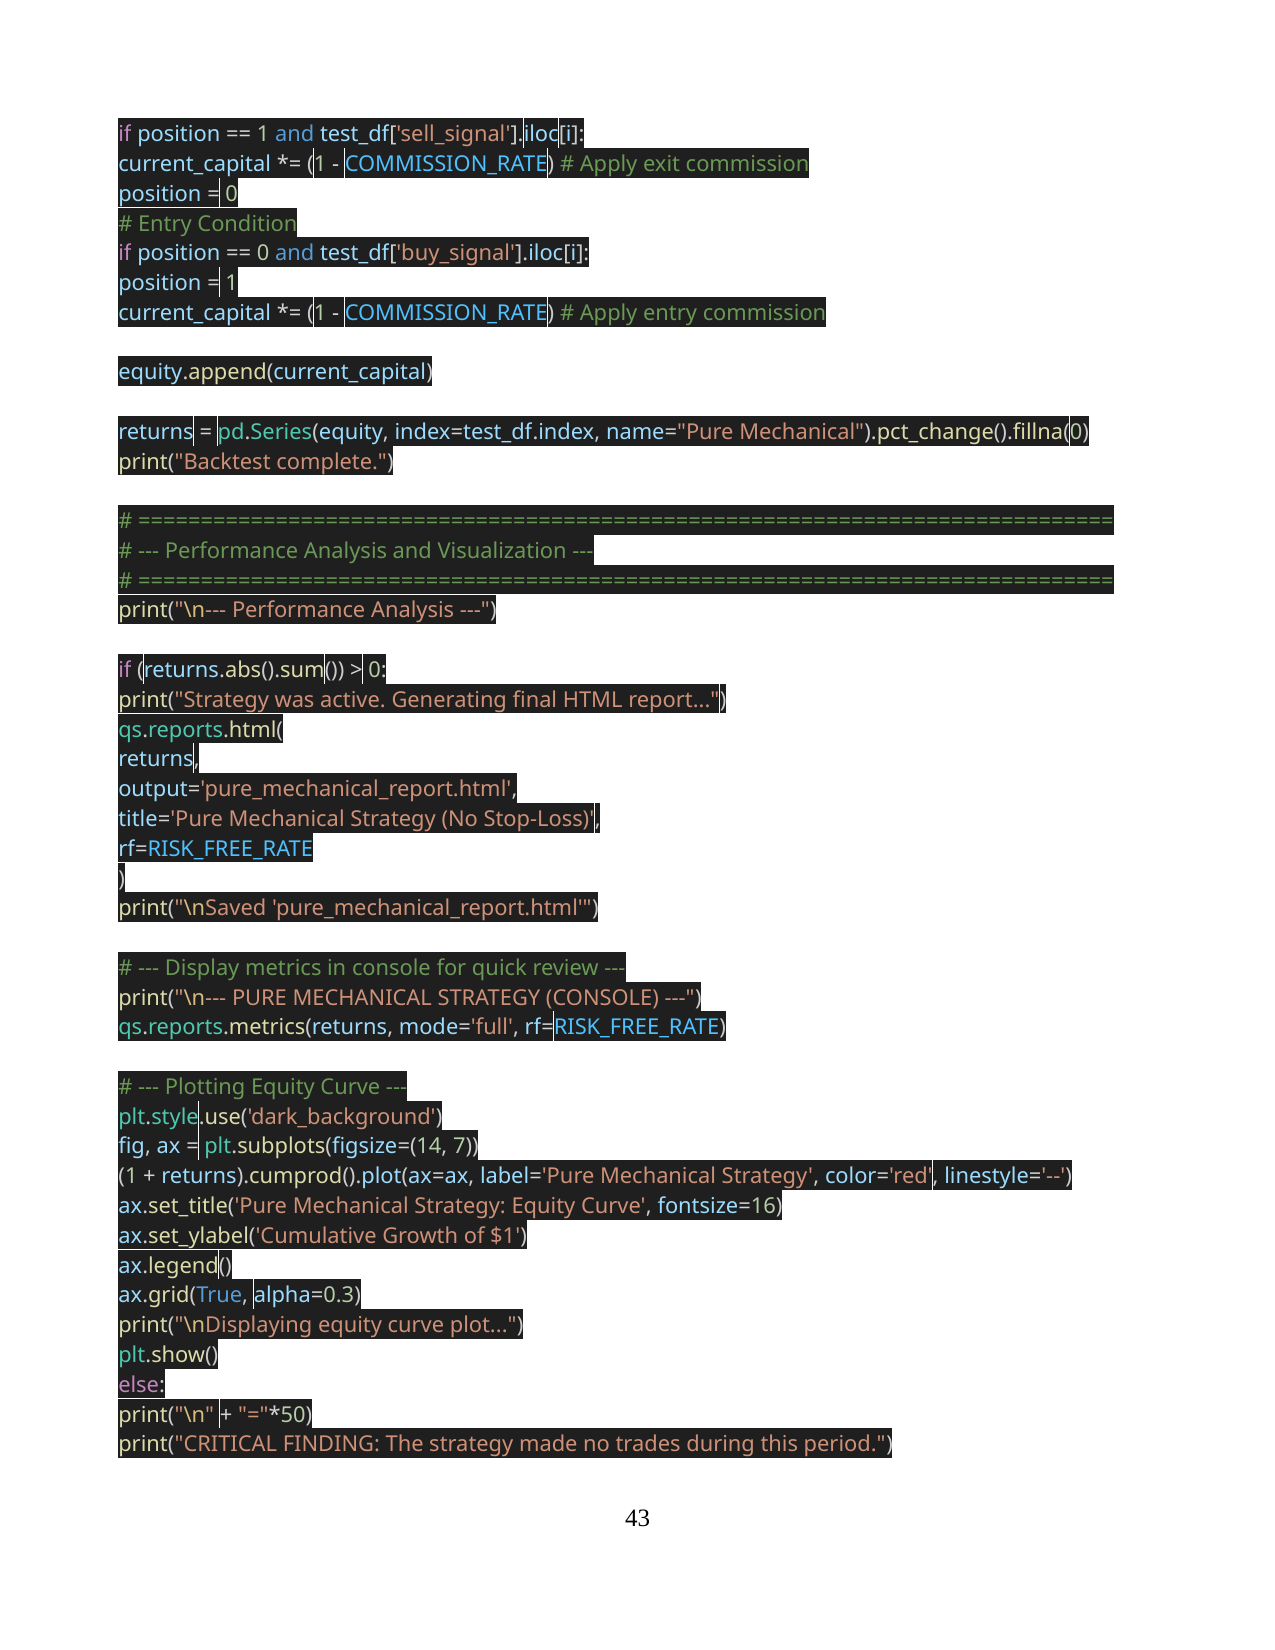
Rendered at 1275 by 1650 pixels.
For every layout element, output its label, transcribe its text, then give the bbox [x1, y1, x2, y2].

text ax.set_ylabel('Cumulative Growth of $1') [118, 1220, 1157, 1249]
text position = 1 [118, 267, 1157, 297]
text current_capital *= (1 - COMMISSION_RATE) # Apply exit commission [118, 148, 1157, 178]
text print("\n--- PURE MECHANICAL STRATEGY (CONSOLE) ---") [118, 982, 1157, 1011]
text returns, [118, 743, 1157, 773]
text plt.style.use('dark_background') [118, 1101, 1157, 1130]
text current_capital *= (1 - COMMISSION_RATE) # Apply entry commission [118, 297, 1157, 327]
text rf=RISK_FREE_RATE [118, 833, 1157, 862]
text fig, ax = plt.subplots(figsize=(14, 7)) [118, 1130, 1157, 1160]
text # --- Display metrics in console for quick review --- [118, 952, 1157, 982]
text else: [118, 1369, 1157, 1398]
text qs.reports.metrics(returns, mode='full', rf=RISK_FREE_RATE) [118, 1011, 1157, 1041]
text if position == 1 and test_df['sell_signal'].iloc[i]: [118, 118, 1157, 148]
text (1 + returns).cumprod().plot(ax=ax, label='Pure Mechanical Strategy', color='red', linestyle='--') [118, 1160, 1157, 1190]
text ax.set_title('Pure Mechanical Strategy: Equity Curve', fontsize=16) [118, 1190, 1157, 1220]
text print("\nSaved 'pure_mechanical_report.html'") [118, 892, 1157, 922]
text plt.show() [118, 1339, 1157, 1369]
text print("Backtest complete.") [118, 446, 1157, 475]
text output='pure_mechanical_report.html', [118, 773, 1157, 803]
text returns = pd.Series(equity, index=test_df.index, name="Pure Mechanical").pct_change().fillna(0) [118, 416, 1157, 446]
text print("\n--- Performance Analysis ---") [118, 594, 1157, 624]
text print("Strategy was active. Generating final HTML report...") [118, 684, 1157, 713]
text ax.grid(True, alpha=0.3) [118, 1279, 1157, 1309]
text ax.legend() [118, 1249, 1157, 1279]
text # ============================================================================== [118, 505, 1157, 535]
text title='Pure Mechanical Strategy (No Stop-Loss)', [118, 803, 1157, 833]
text # --- Performance Analysis and Visualization --- [118, 535, 1157, 565]
text # Entry Condition [118, 207, 1157, 237]
text print("\n" + "="*50) [118, 1398, 1157, 1428]
text equity.append(current_capital) [118, 356, 1157, 386]
text # --- Plotting Equity Curve --- [118, 1071, 1157, 1101]
text ) [118, 862, 1157, 892]
text if (returns.abs().sum()) > 0: [118, 654, 1157, 684]
text if position == 0 and test_df['buy_signal'].iloc[i]: [118, 237, 1157, 267]
text print("CRITICAL FINDING: The strategy made no trades during this period.") [118, 1428, 1157, 1458]
text position = 0 [118, 178, 1157, 207]
text print("\nDisplaying equity curve plot...") [118, 1309, 1157, 1339]
text # ============================================================================== [118, 565, 1157, 594]
text qs.reports.html( [118, 713, 1157, 743]
